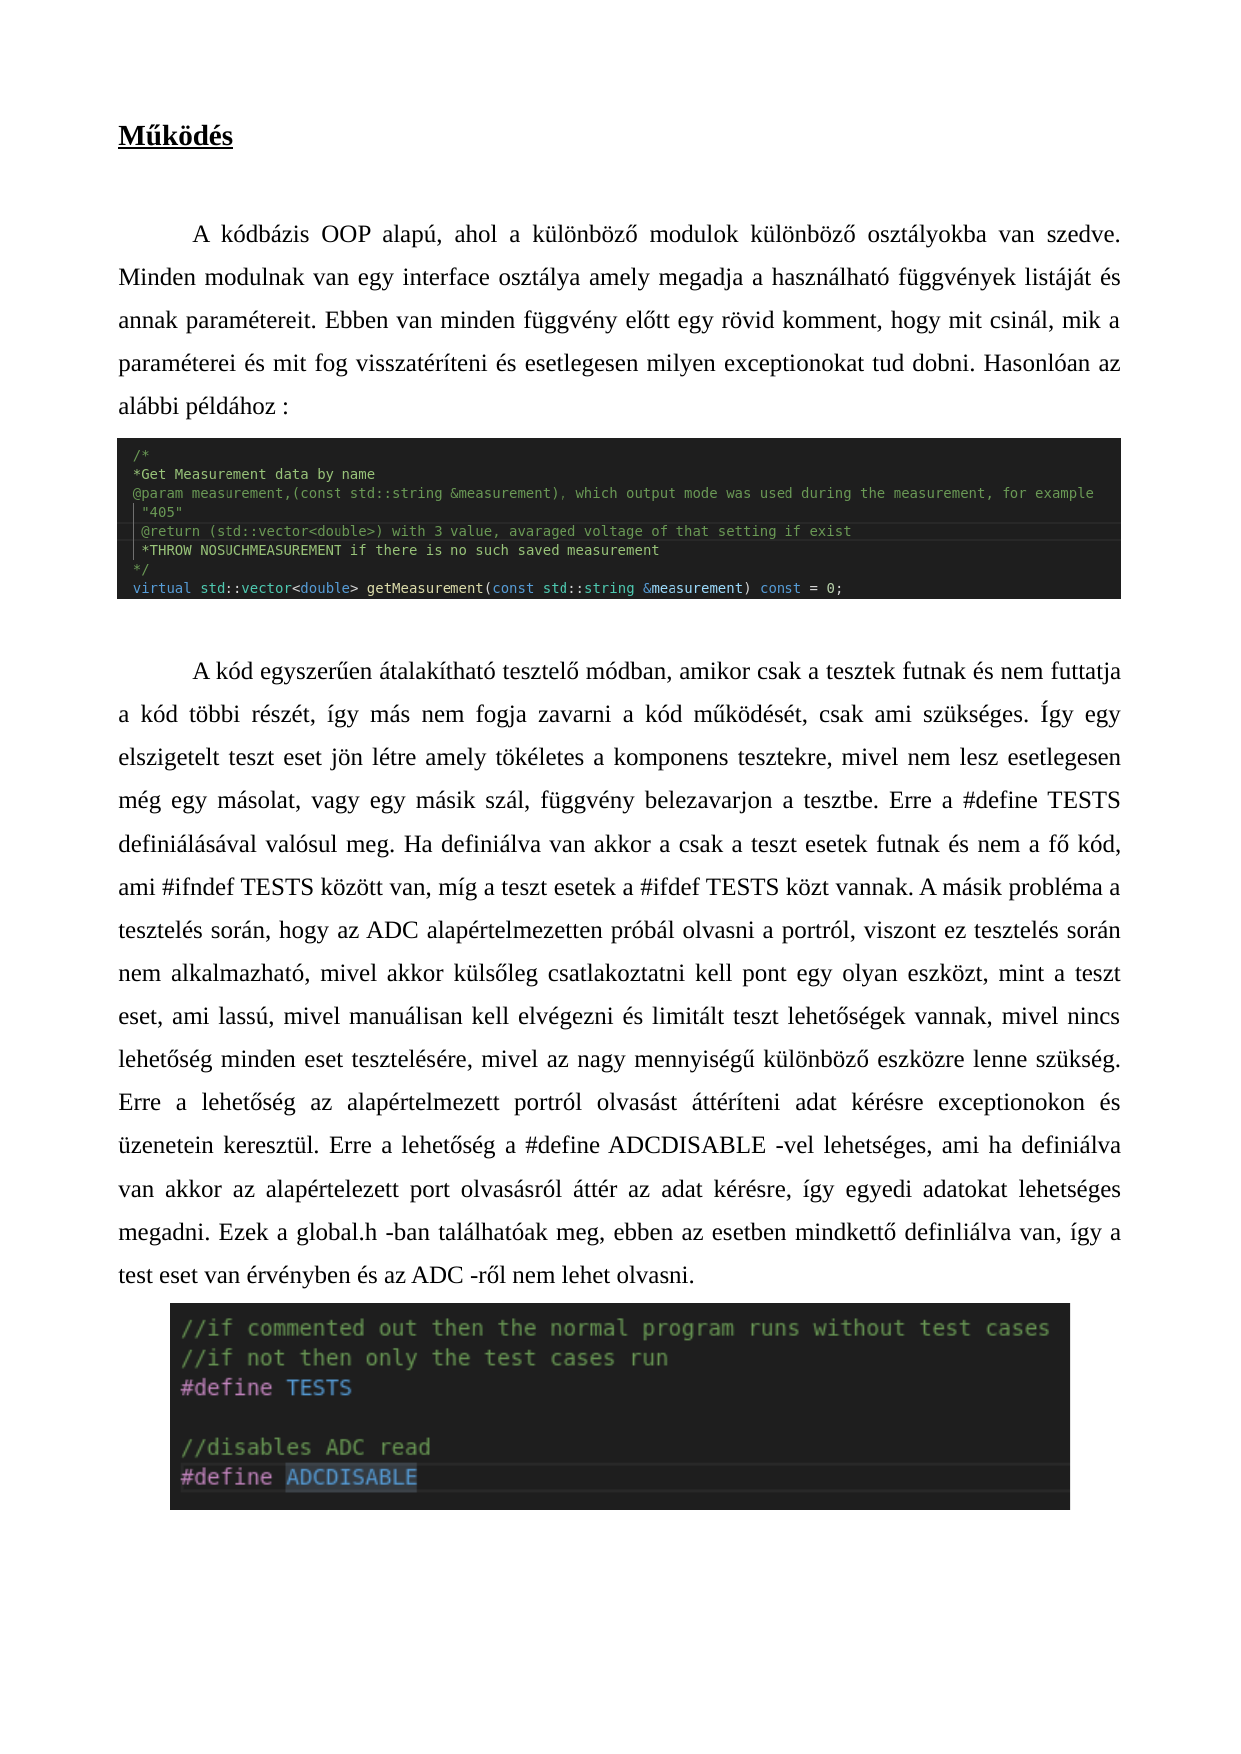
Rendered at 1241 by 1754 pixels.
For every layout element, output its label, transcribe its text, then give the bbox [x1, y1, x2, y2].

picture [117, 438, 1121, 599]
text A kódbázis OOP alapú, ahol a különböző modulok különböző osztályokba van szedve. Minden modulnak van egy interface osztálya amely megadja a használható függvények listáját és annak paramétereit. Ebben van minden függvény előtt egy rövid komment, hogy mit csinál, mik a paraméterei és mit fog visszatéríteni és esetlegesen milyen exceptionokat tud dobni. Hasonlóan az alábbi példához : [118, 219, 1122, 420]
text A kód egyszerűen átalakítható tesztelő módban, amikor csak a tesztek futnak és nem futtatja a kód többi részét, így más nem fogja zavarni a kód működését, csak ami szükséges. Így egy elszigetelt teszt eset jön létre amely tökéletes a komponens tesztekre, mivel nem lesz esetlegesen még egy másolat, vagy egy másik szál, függvény belezavarjon a tesztbe. Erre a #define TESTS definiálásával valósul meg. Ha definiálva van akkor a csak a teszt esetek futnak és nem a fő kód, ami #ifndef TESTS között van, míg a teszt esetek a #ifdef TESTS közt vannak. A másik probléma a tesztelés során, hogy az ADC alapértelmezetten próbál olvasni a portról, viszont ez tesztelés során nem alkalmazható, mivel akkor külsőleg csatlakoztatni kell pont egy olyan eszközt, mint a teszt eset, ami lassú, mivel manuálisan kell elvégezni és limitált teszt lehetőségek vannak, mivel nincs lehetőség minden eset tesztelésére, mivel az nagy mennyiségű különböző eszközre lenne szükség. Erre a lehetőség az alapértelmezett portról olvasást áttéríteni adat kérésre exceptionokon és üzenetein keresztül. Erre a lehetőség a #define ADCDISABLE -vel lehetséges, ami ha definiálva van akkor az alapértelezett port olvasásról áttér az adat kérésre, így egyedi adatokat lehetséges megadni. Ezek a global.h -ban találhatóak meg, ebben az esetben mindkettő definliálva van, így a test eset van érvényben és az ADC -ről nem lehet olvasni. [118, 656, 1122, 1289]
picture [170, 1303, 1071, 1510]
text Működés [118, 118, 1122, 152]
